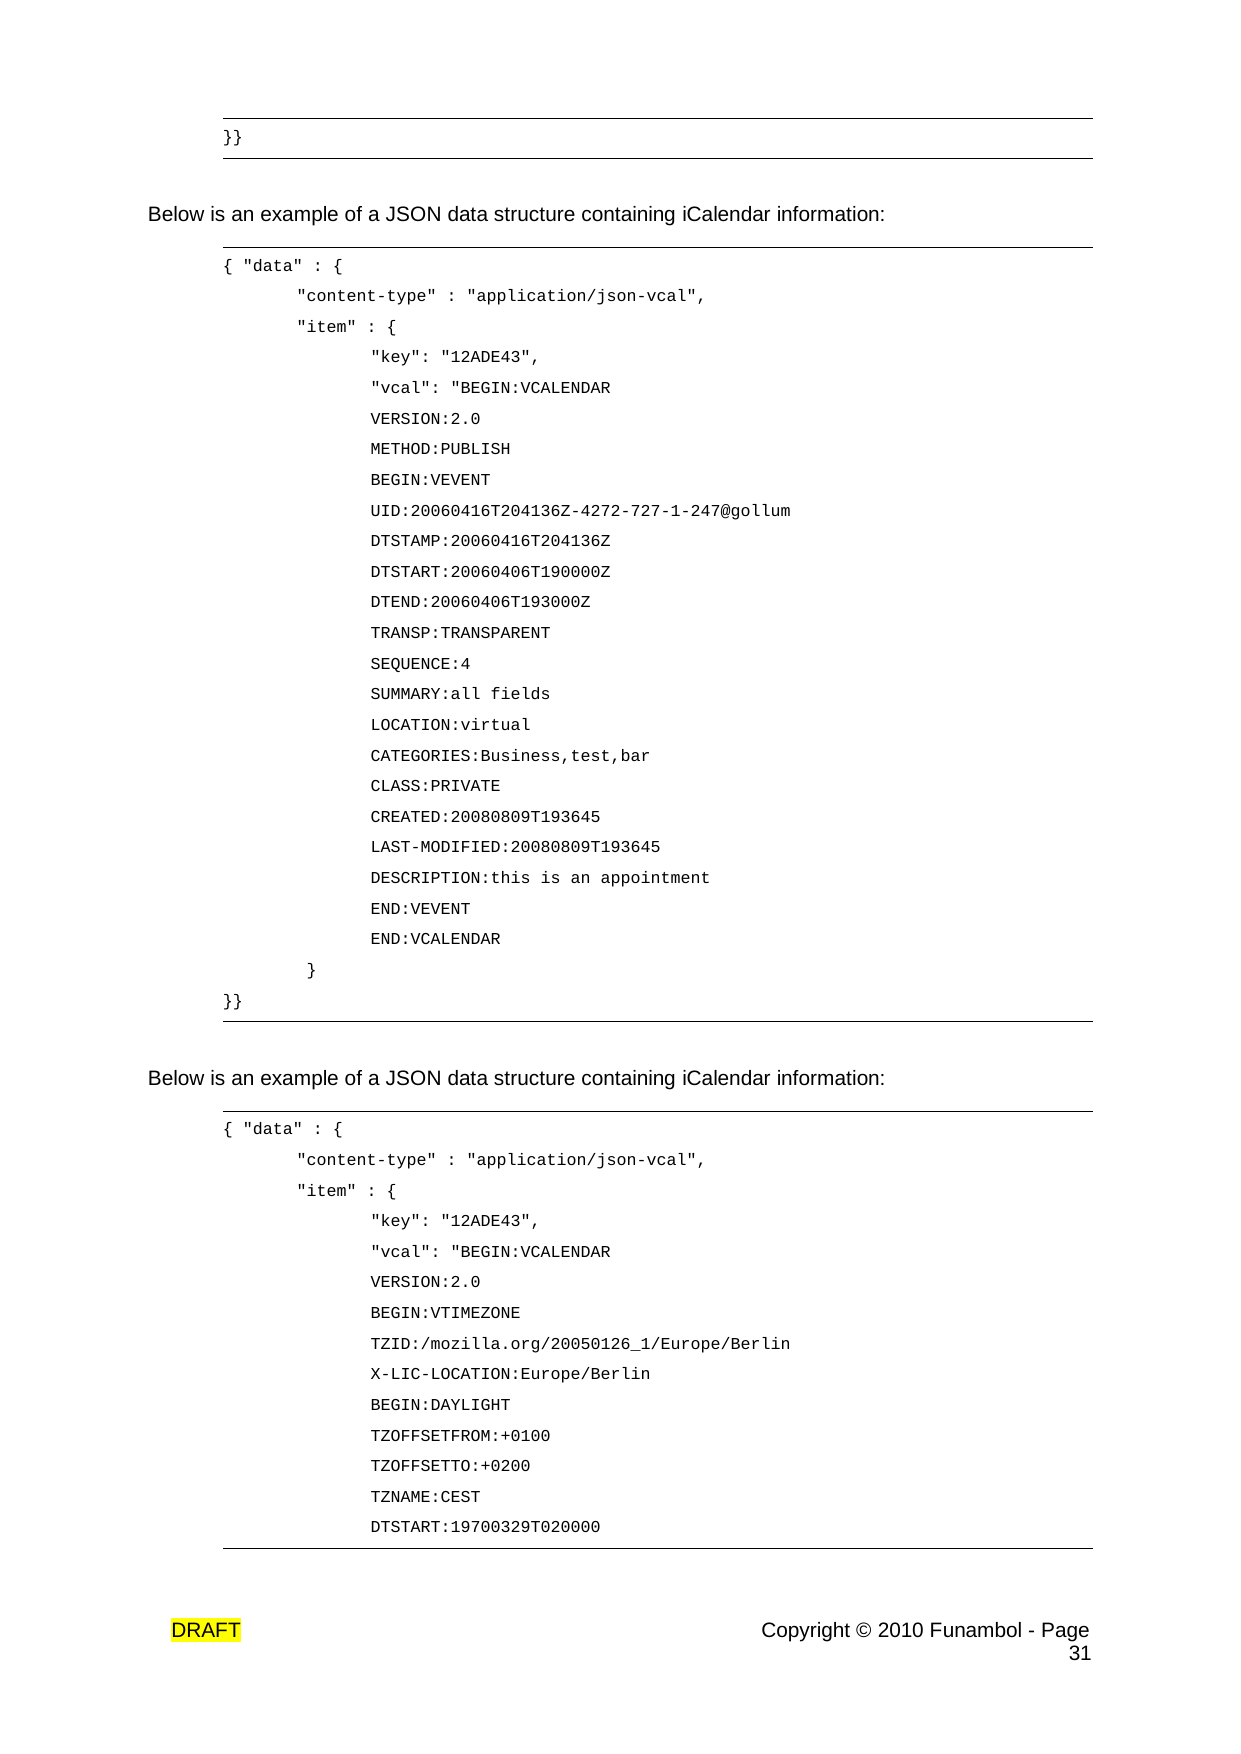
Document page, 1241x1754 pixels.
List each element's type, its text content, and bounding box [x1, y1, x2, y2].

text BEGIN:VTIMEZONE [223, 1294, 1093, 1323]
text END:VEVENT [223, 890, 1093, 919]
text "content-type" : "application/json-vcal", [223, 277, 1093, 307]
text TZNAME:CEST [223, 1478, 1093, 1507]
text "vcal": "BEGIN:VCALENDAR [223, 1233, 1093, 1262]
text "key": "12ADE43", [223, 339, 1093, 368]
text DTSTART:19700329T020000 [223, 1509, 1093, 1548]
text SUMMARY:all fields [223, 676, 1093, 705]
text X-LIC-LOCATION:Europe/Berlin [223, 1356, 1093, 1385]
text { "data" : { [223, 1112, 1093, 1140]
text DESCRIPTION:this is an appointment [223, 859, 1093, 888]
text SEQUENCE:4 [223, 645, 1093, 674]
text LOCATION:virtual [223, 706, 1093, 735]
text DTSTAMP:20060416T204136Z [223, 522, 1093, 552]
text "item" : { [223, 1172, 1093, 1201]
text VERSION:2.0 [223, 400, 1093, 429]
text CREATED:20080809T193645 [223, 798, 1093, 827]
text TZOFFSETTO:+0200 [223, 1447, 1093, 1477]
text LAST-MODIFIED:20080809T193645 [223, 829, 1093, 858]
text "key": "12ADE43", [223, 1202, 1093, 1232]
text VERSION:2.0 [223, 1264, 1093, 1293]
text TRANSP:TRANSPARENT [223, 614, 1093, 643]
text BEGIN:VEVENT [223, 461, 1093, 490]
text DTSTART:20060406T190000Z [223, 553, 1093, 582]
text "vcal": "BEGIN:VCALENDAR [223, 369, 1093, 398]
text UID:20060416T204136Z-4272-727-1-247@gollum [223, 492, 1093, 521]
text TZOFFSETFROM:+0100 [223, 1417, 1093, 1446]
text "item" : { [223, 308, 1093, 337]
text "content-type" : "application/json-vcal", [223, 1141, 1093, 1170]
text Below is an example of a JSON data structure containing iCalendar information: [148, 1066, 1093, 1089]
text CATEGORIES:Business,test,bar [223, 737, 1093, 766]
list }} [223, 982, 1093, 1021]
text DTEND:20060406T193000Z [223, 584, 1093, 613]
text } [223, 951, 1093, 980]
text TZID:/mozilla.org/20050126_1/Europe/Berlin [223, 1325, 1093, 1354]
text END:VCALENDAR [223, 921, 1093, 950]
text Below is an example of a JSON data structure containing iCalendar information: [148, 202, 1093, 226]
text METHOD:PUBLISH [223, 431, 1093, 460]
text BEGIN:DAYLIGHT [223, 1386, 1093, 1415]
list }} [223, 119, 1093, 158]
text CLASS:PRIVATE [223, 767, 1093, 797]
text { "data" : { [223, 248, 1093, 276]
